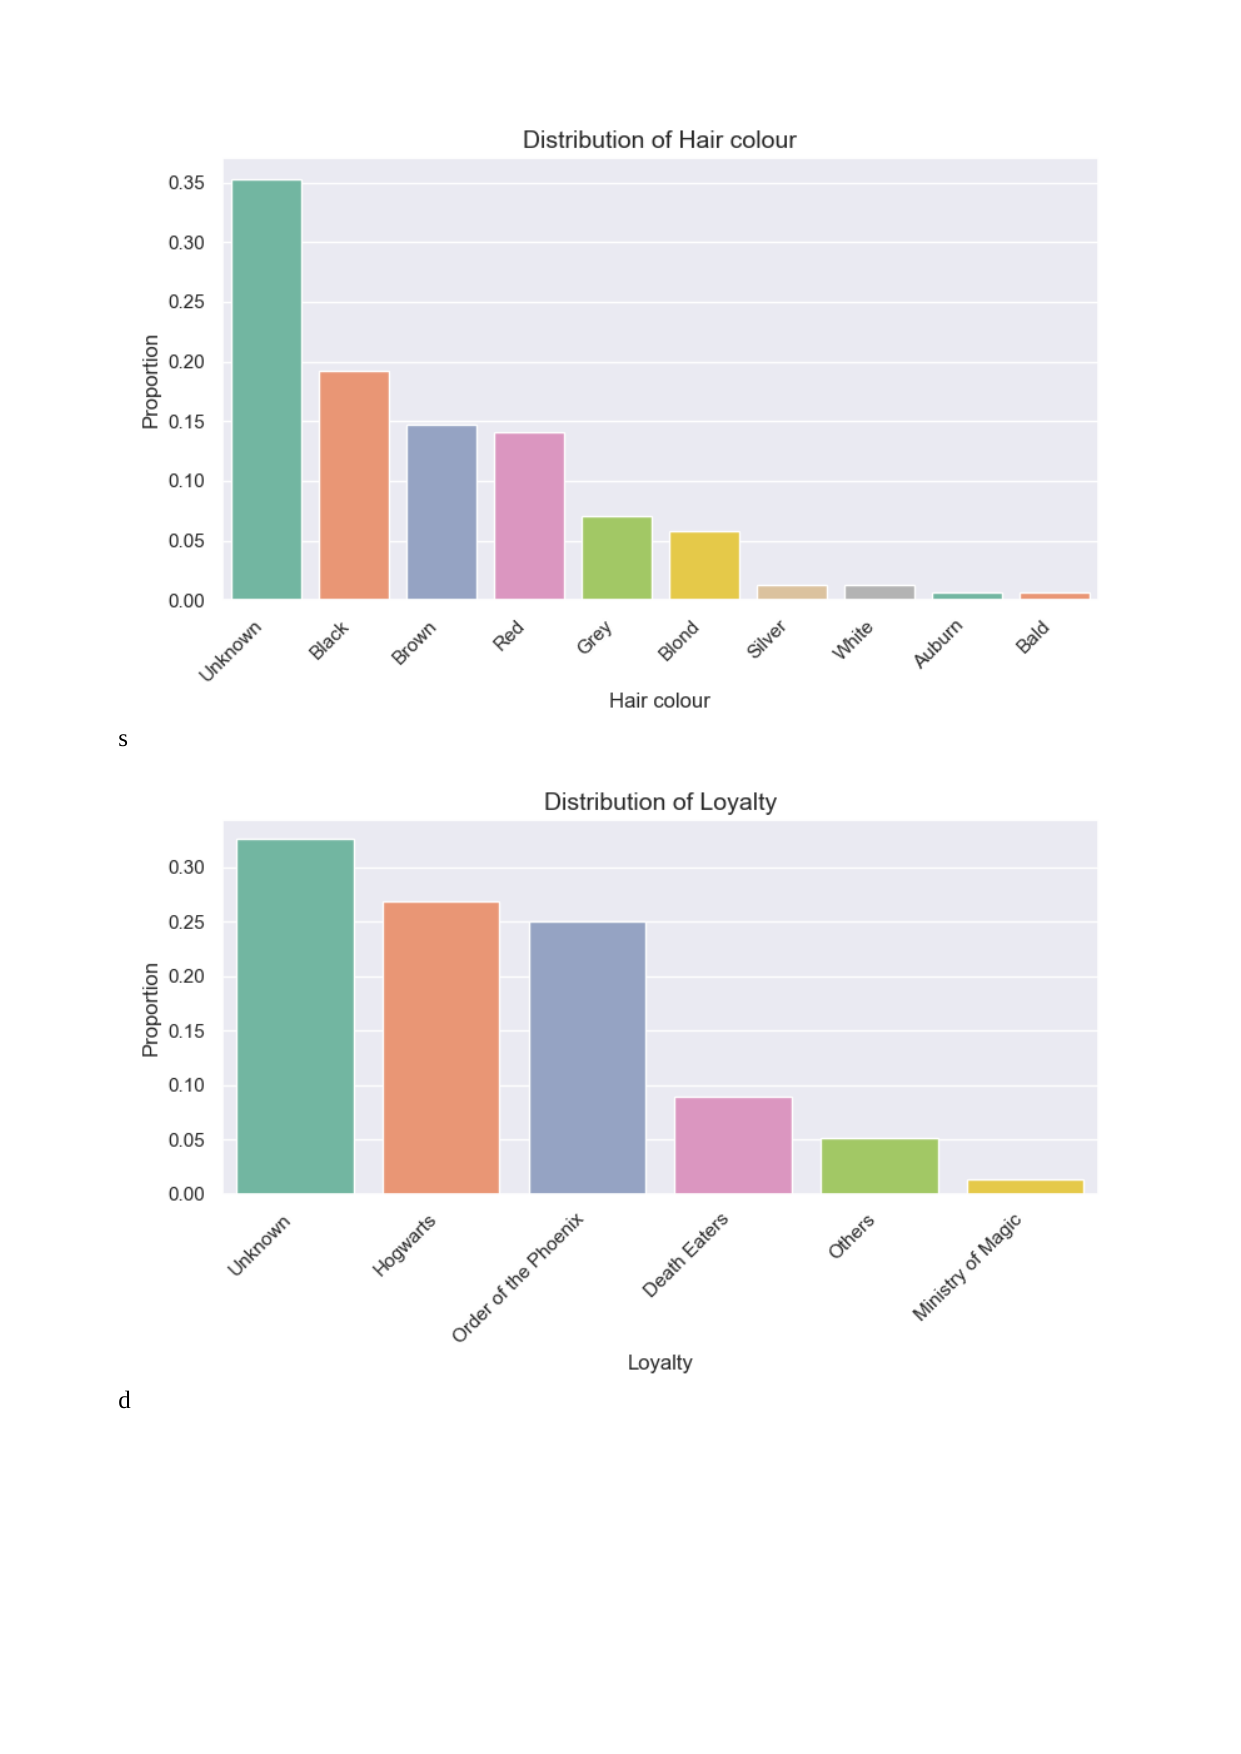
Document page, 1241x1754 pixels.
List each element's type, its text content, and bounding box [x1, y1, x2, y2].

text d [118, 1135, 1122, 1414]
text s [118, 118, 1122, 752]
picture [130, 118, 1110, 724]
picture [130, 780, 1110, 1386]
